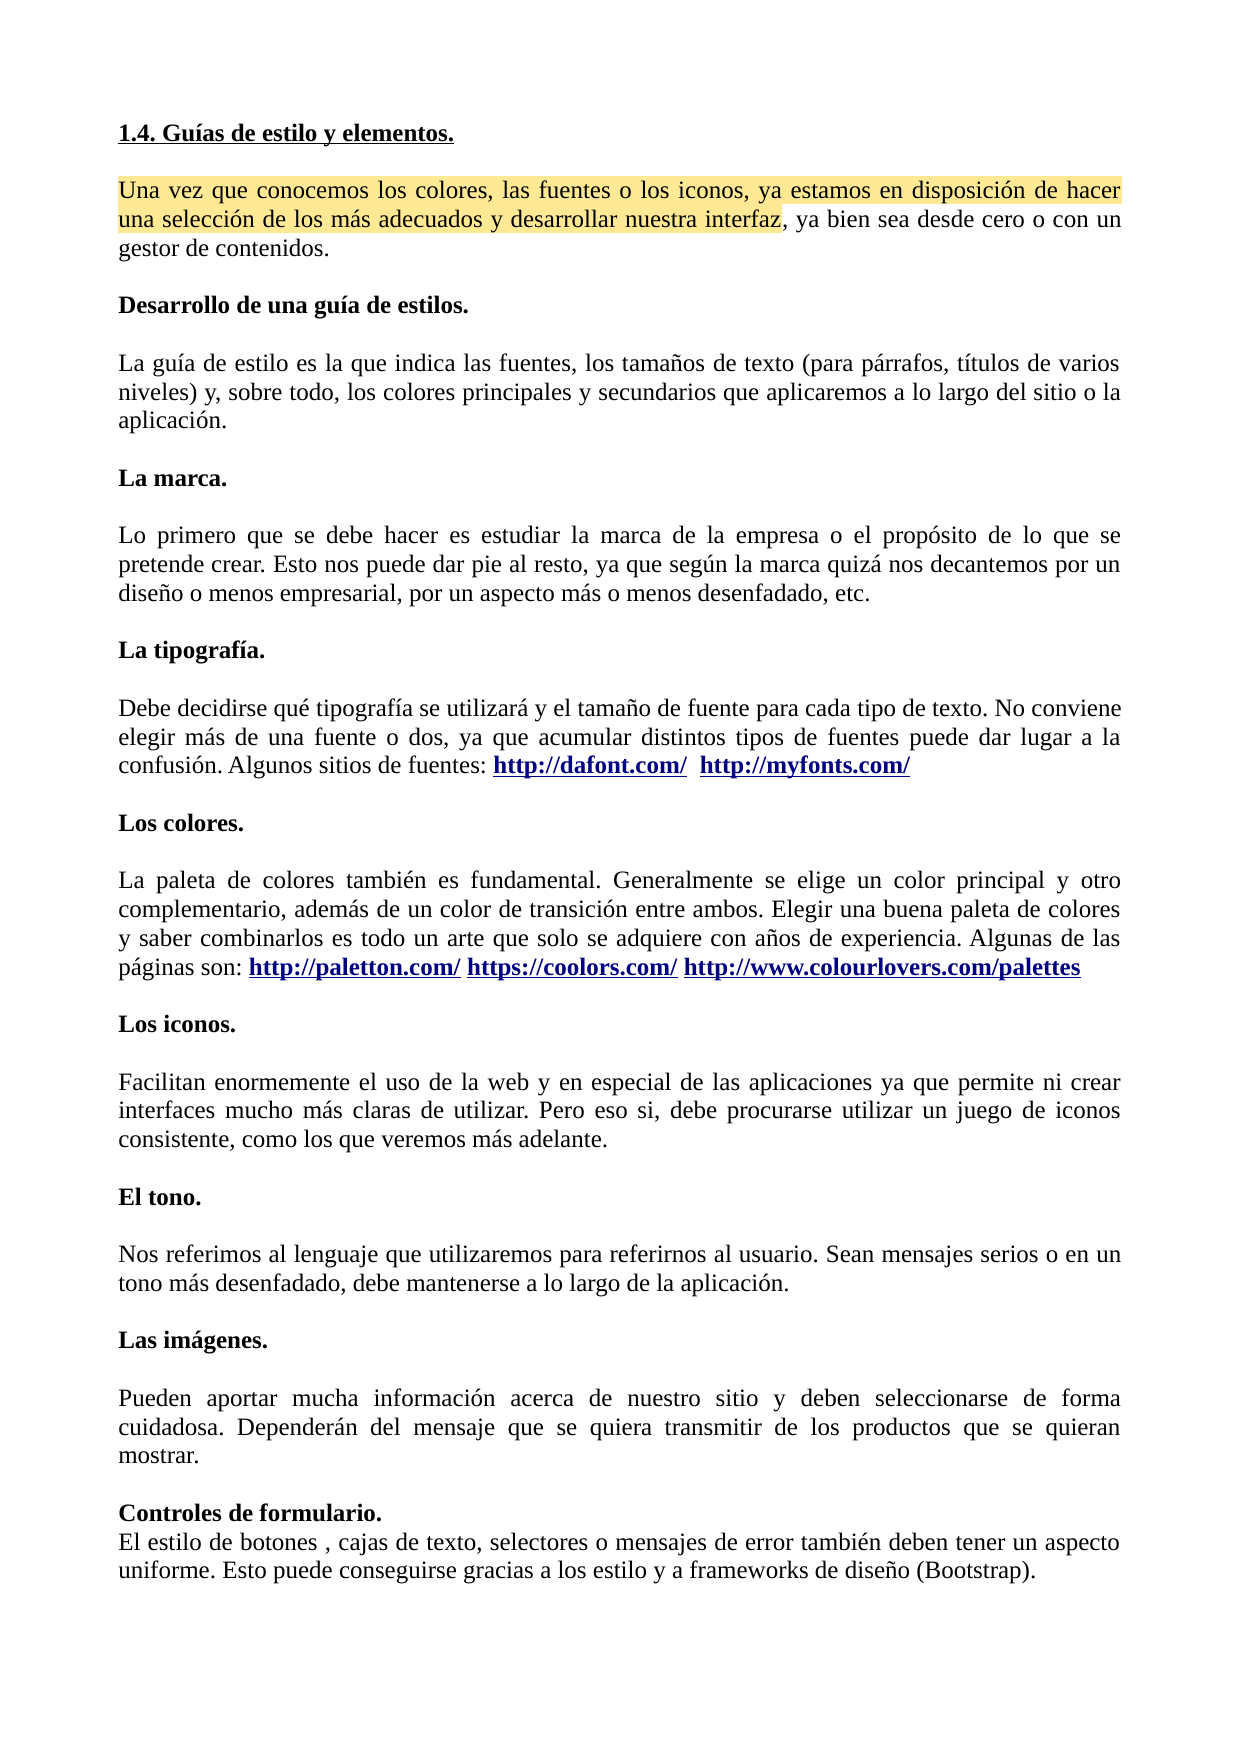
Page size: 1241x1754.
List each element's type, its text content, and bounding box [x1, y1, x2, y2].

text La tipografía. [118, 636, 1122, 664]
text Debe decidirse qué tipografía se utilizará y el tamaño de fuente para cada tipo de texto. No conviene elegir más de una fuente o dos, ya que acumular distintos tipos de fuentes puede dar lugar a la confusión. Algunos sitios de fuentes: http://dafont.com/ http://myfonts.com/ [118, 693, 1122, 779]
text Controles de formulario. [118, 1498, 1122, 1527]
text Los iconos. [118, 1009, 1122, 1038]
text El tono. [118, 1182, 1122, 1211]
text La guía de estilo es la que indica las fuentes, los tamaños de texto (para párrafos, títulos de varios niveles) y, sobre todo, los colores principales y secundarios que aplicaremos a lo largo del sitio o la aplicación. [118, 348, 1122, 434]
text Facilitan enormemente el uso de la web y en especial de las aplicaciones ya que permite ni crear interfaces mucho más claras de utilizar. Pero eso si, debe procurarse utilizar un juego de iconos consistente, como los que veremos más adelante. [118, 1067, 1122, 1153]
text Lo primero que se debe hacer es estudiar la marca de la empresa o el propósito de lo que se pretende crear. Esto nos puede dar pie al resto, ya que según la marca quizá nos decantemos por un diseño o menos empresarial, por un aspecto más o menos desenfadado, etc. [118, 521, 1122, 607]
text El estilo de botones , cajas de texto, selectores o mensajes de error también deben tener un aspecto uniforme. Esto puede conseguirse gracias a los estilo y a frameworks de diseño (Bootstrap). [118, 1527, 1122, 1584]
text Pueden aportar mucha información acerca de nuestro sitio y deben seleccionarse de forma cuidadosa. Dependerán del mensaje que se quiera transmitir de los productos que se quieran mostrar. [118, 1383, 1122, 1469]
text La paleta de colores también es fundamental. Generalmente se elige un color principal y otro complementario, además de un color de transición entre ambos. Elegir una buena paleta de colores y saber combinarlos es todo un arte que solo se adquiere con años de experiencia. Algunas de las páginas son: http://paletton.com/ https://coolors.com/ http://www.colourlovers.com/palettes [118, 866, 1122, 981]
text La marca. [118, 463, 1122, 492]
text Nos referimos al lenguaje que utilizaremos para referirnos al usuario. Sean mensajes serios o en un tono más desenfadado, debe mantenerse a lo largo de la aplicación. [118, 1239, 1122, 1297]
text Una vez que conocemos los colores, las fuentes o los iconos, ya estamos en disposición de hacer una selección de los más adecuados y desarrollar nuestra interfaz, ya bien sea desde cero o con un gestor de contenidos. [118, 176, 1122, 262]
text Desarrollo de una guía de estilos. [118, 291, 1122, 319]
text Las imágenes. [118, 1326, 1122, 1354]
text 1.4. Guías de estilo y elementos. [118, 118, 1122, 147]
text Los colores. [118, 808, 1122, 837]
